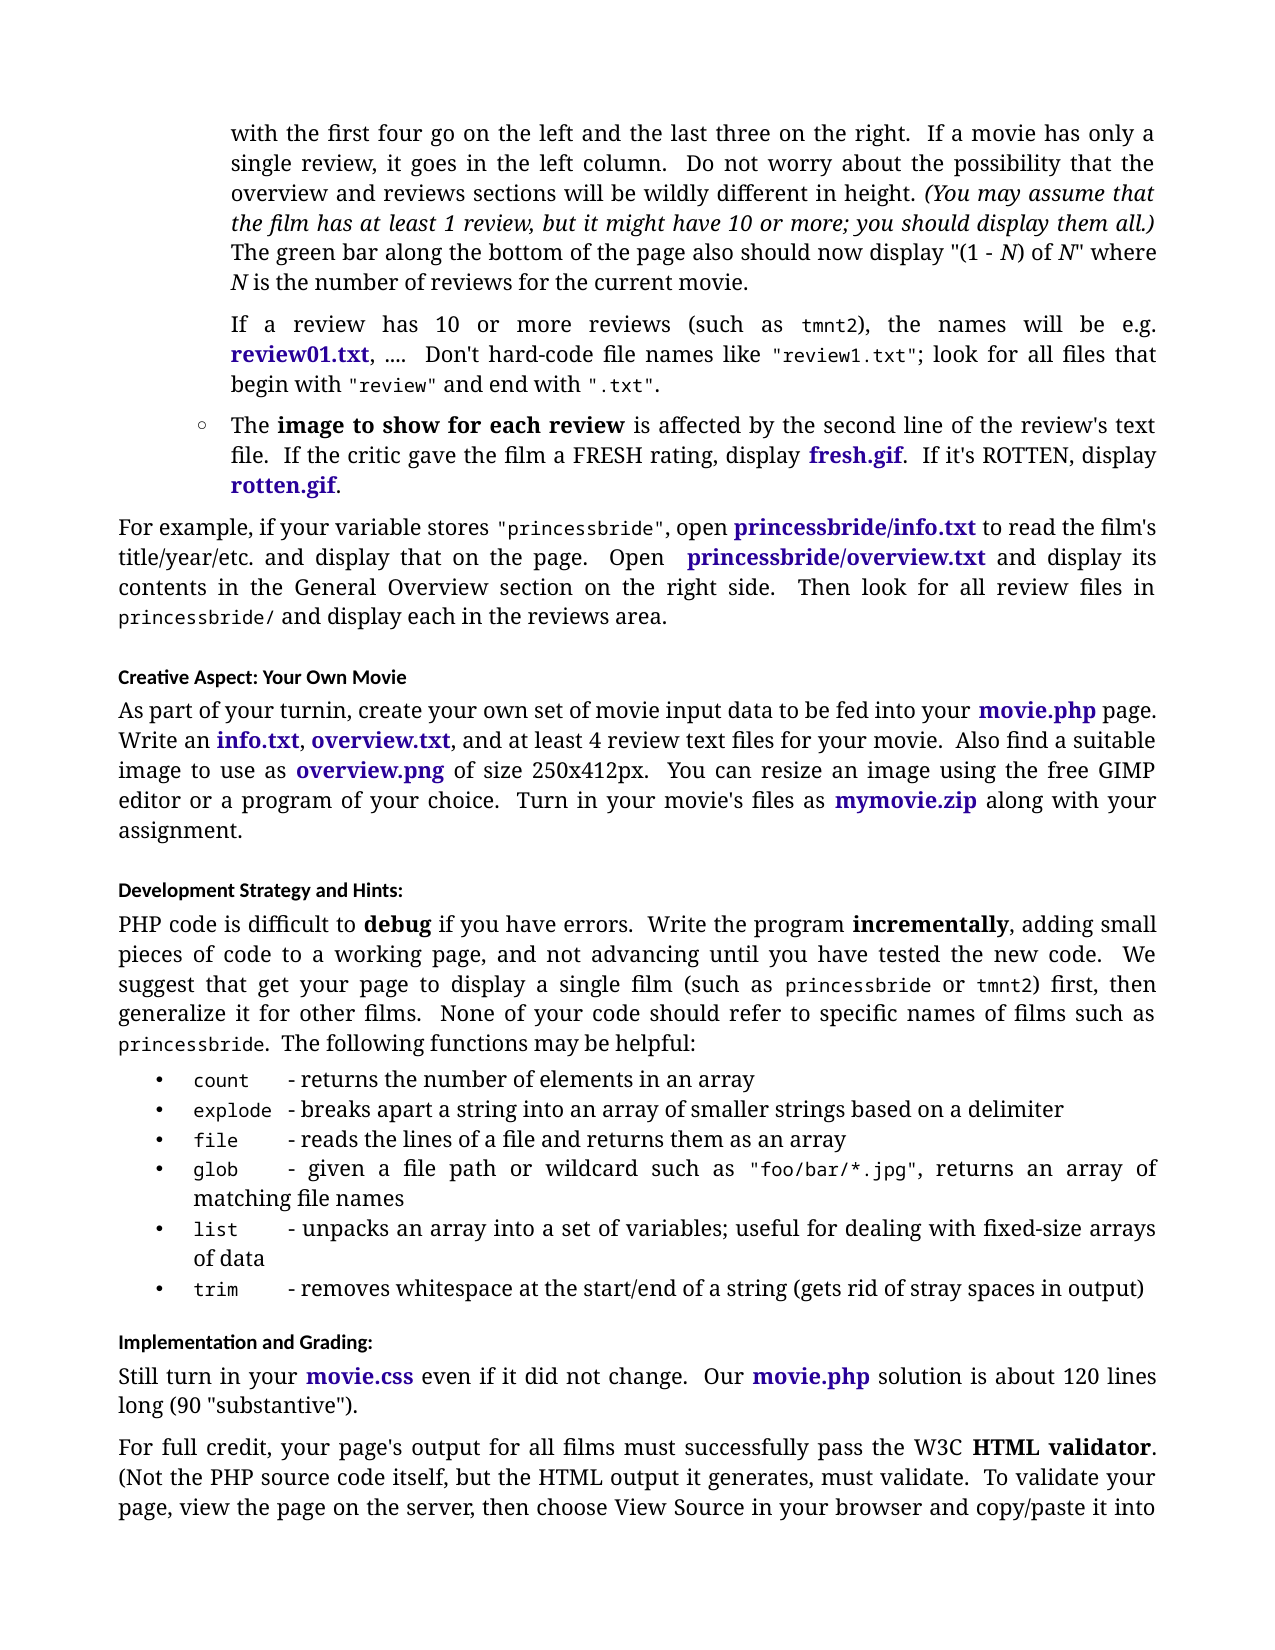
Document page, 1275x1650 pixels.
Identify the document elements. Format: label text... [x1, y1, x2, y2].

list If a review has 10 or more reviews (such as tmnt2), the names will be e.g. review01.txt, .... Don't hard-code file names like "review1.txt"; look for all files that begin with "review" and end with ".txt". [193, 309, 1157, 398]
list explode - breaks apart a string into an array of smaller strings based on a delimiter [156, 1094, 1157, 1123]
text For example, if your variable stores "princessbride", open princessbride/info.txt to read the film's title/year/etc. and display that on the page. Open princessbride/overview.txt and display its contents in the General Overview section on the right side. Then look for all review files in princessbride/ and display each in the reviews area. [118, 512, 1157, 631]
subtitle Development Strategy and Hints: [118, 877, 1157, 903]
text PHP code is difficult to debug if you have errors. Write the program incrementally, adding small pieces of code to a working page, and not advancing until you have tested the new code. We suggest that get your page to display a single film (such as princessbride or tmnt2) first, then generalize it for other films. None of your code should refer to specific names of films such as princessbride. The following functions may be helpful: [118, 909, 1157, 1058]
list with the first four go on the left and the last three on the right. If a movie has only a single review, it goes in the left column. Do not worry about the possibility that the overview and reviews sections will be wildly different in height. (You may assume that the film has at least 1 review, but it might have 10 or more; you should display them all.) The green bar along the bottom of the page also should now display "(1 - N) of N" where N is the number of reviews for the current movie. [193, 118, 1157, 297]
subtitle Implementation and Grading: [118, 1329, 1157, 1355]
subtitle Creative Aspect: Your Own Movie [118, 664, 1157, 689]
text Still turn in your movie.css even if it did not change. Our movie.php solution is about 120 lines long (90 "substantive"). [118, 1361, 1157, 1420]
list list - unpacks an array into a set of variables; useful for dealing with fixed-size arrays of data [156, 1213, 1157, 1272]
list The image to show for each review is affected by the second line of the review's text file. If the critic gave the film a FRESH rating, display fresh.gif. If it's ROTTEN, display rotten.gif. [193, 410, 1157, 500]
text As part of your turnin, create your own set of movie input data to be fed into your movie.php page. Write an info.txt, overview.txt, and at least 4 review text files for your movie. Also find a suitable image to use as overview.png of size 250x412px. You can resize an image using the free GIMP editor or a program of your choice. Turn in your movie's files as mymovie.zip along with your assignment. [118, 696, 1157, 844]
list glob - given a file path or wildcard such as "foo/bar/*.jpg", returns an array of matching file names [156, 1153, 1157, 1213]
list file - reads the lines of a file and returns them as an array [156, 1123, 1157, 1153]
text For full credit, your page's output for all films must successfully pass the W3C HTML validator. (Not the PHP source code itself, but the HTML output it generates, must validate. To validate your page, view the page on the server, then choose View Source in your browser and copy/paste it into [118, 1432, 1157, 1522]
list trim - removes whitespace at the start/end of a string (gets rid of stray spaces in output) [156, 1272, 1157, 1302]
list count - returns the number of elements in an array [156, 1064, 1157, 1094]
